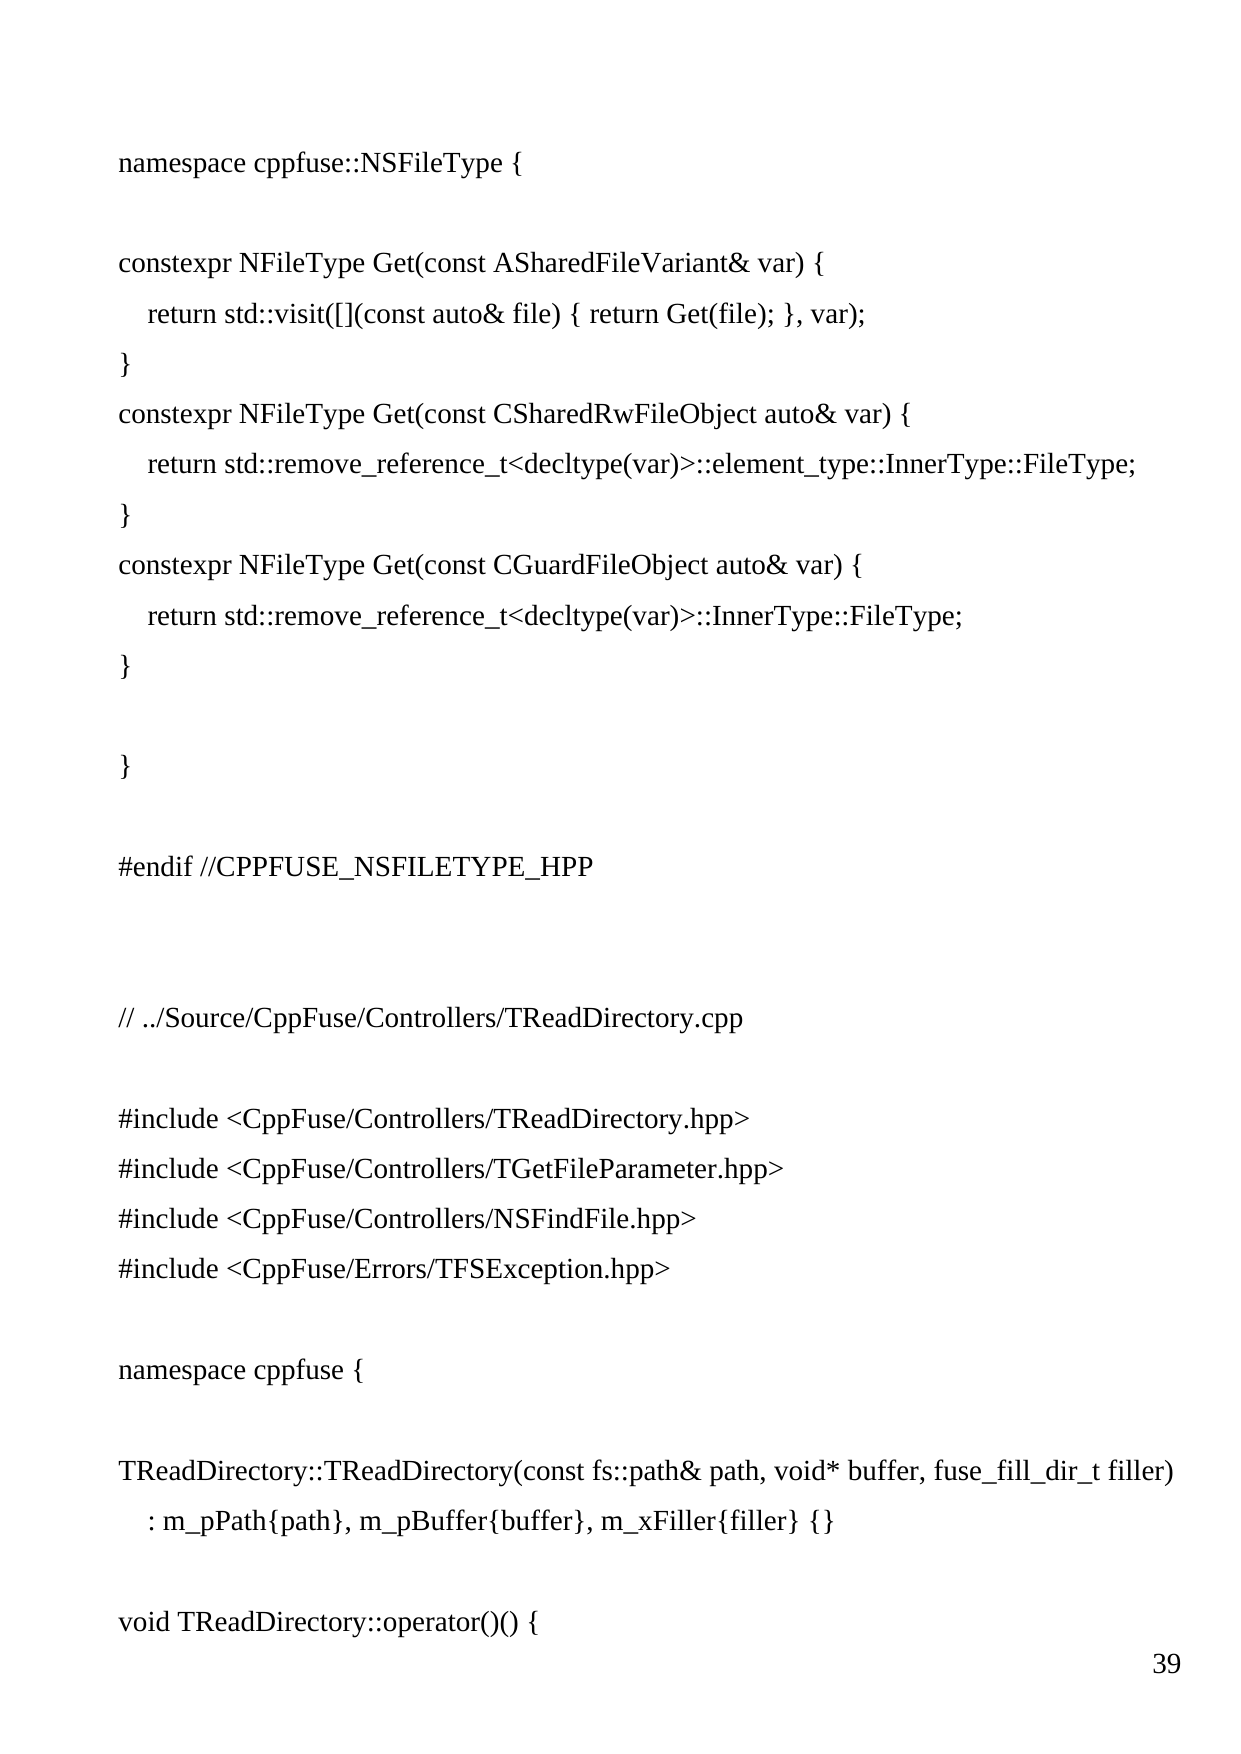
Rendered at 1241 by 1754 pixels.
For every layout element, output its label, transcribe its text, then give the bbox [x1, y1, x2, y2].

text #include <CppFuse/Controllers/TReadDirectory.hpp> [118, 1101, 1181, 1134]
text return std::remove_reference_t<decltype(var)>::InnerType::FileType; [118, 598, 1181, 631]
text : m_pPath{path}, m_pBuffer{buffer}, m_xFiller{filler} {} [118, 1503, 1181, 1537]
text TReadDirectory::TReadDirectory(const fs::path& path, void* buffer, fuse_fill_dir_t filler) [118, 1453, 1181, 1486]
text constexpr NFileType Get(const ASharedFileVariant& var) { [118, 245, 1181, 279]
text #include <CppFuse/Controllers/NSFindFile.hpp> [118, 1201, 1181, 1235]
text } [118, 346, 1181, 379]
text #include <CppFuse/Errors/TFSException.hpp> [118, 1252, 1181, 1285]
text #include <CppFuse/Controllers/TGetFileParameter.hpp> [118, 1151, 1181, 1184]
text constexpr NFileType Get(const CGuardFileObject auto& var) { [118, 547, 1181, 581]
text namespace cppfuse { [118, 1352, 1181, 1386]
text } [118, 497, 1181, 531]
text return std::visit([](const auto& file) { return Get(file); }, var); [118, 296, 1181, 329]
text #endif //CPPFUSE_NSFILETYPE_HPP [118, 849, 1181, 883]
text namespace cppfuse::NSFileType { [118, 145, 1181, 178]
text } [118, 748, 1181, 782]
text // ../Source/CppFuse/Controllers/TReadDirectory.cpp [118, 1000, 1181, 1034]
text void TReadDirectory::operator()() { [118, 1604, 1181, 1637]
text return std::remove_reference_t<decltype(var)>::element_type::InnerType::FileType; [118, 447, 1181, 480]
text } [118, 648, 1181, 681]
text constexpr NFileType Get(const CSharedRwFileObject auto& var) { [118, 396, 1181, 430]
